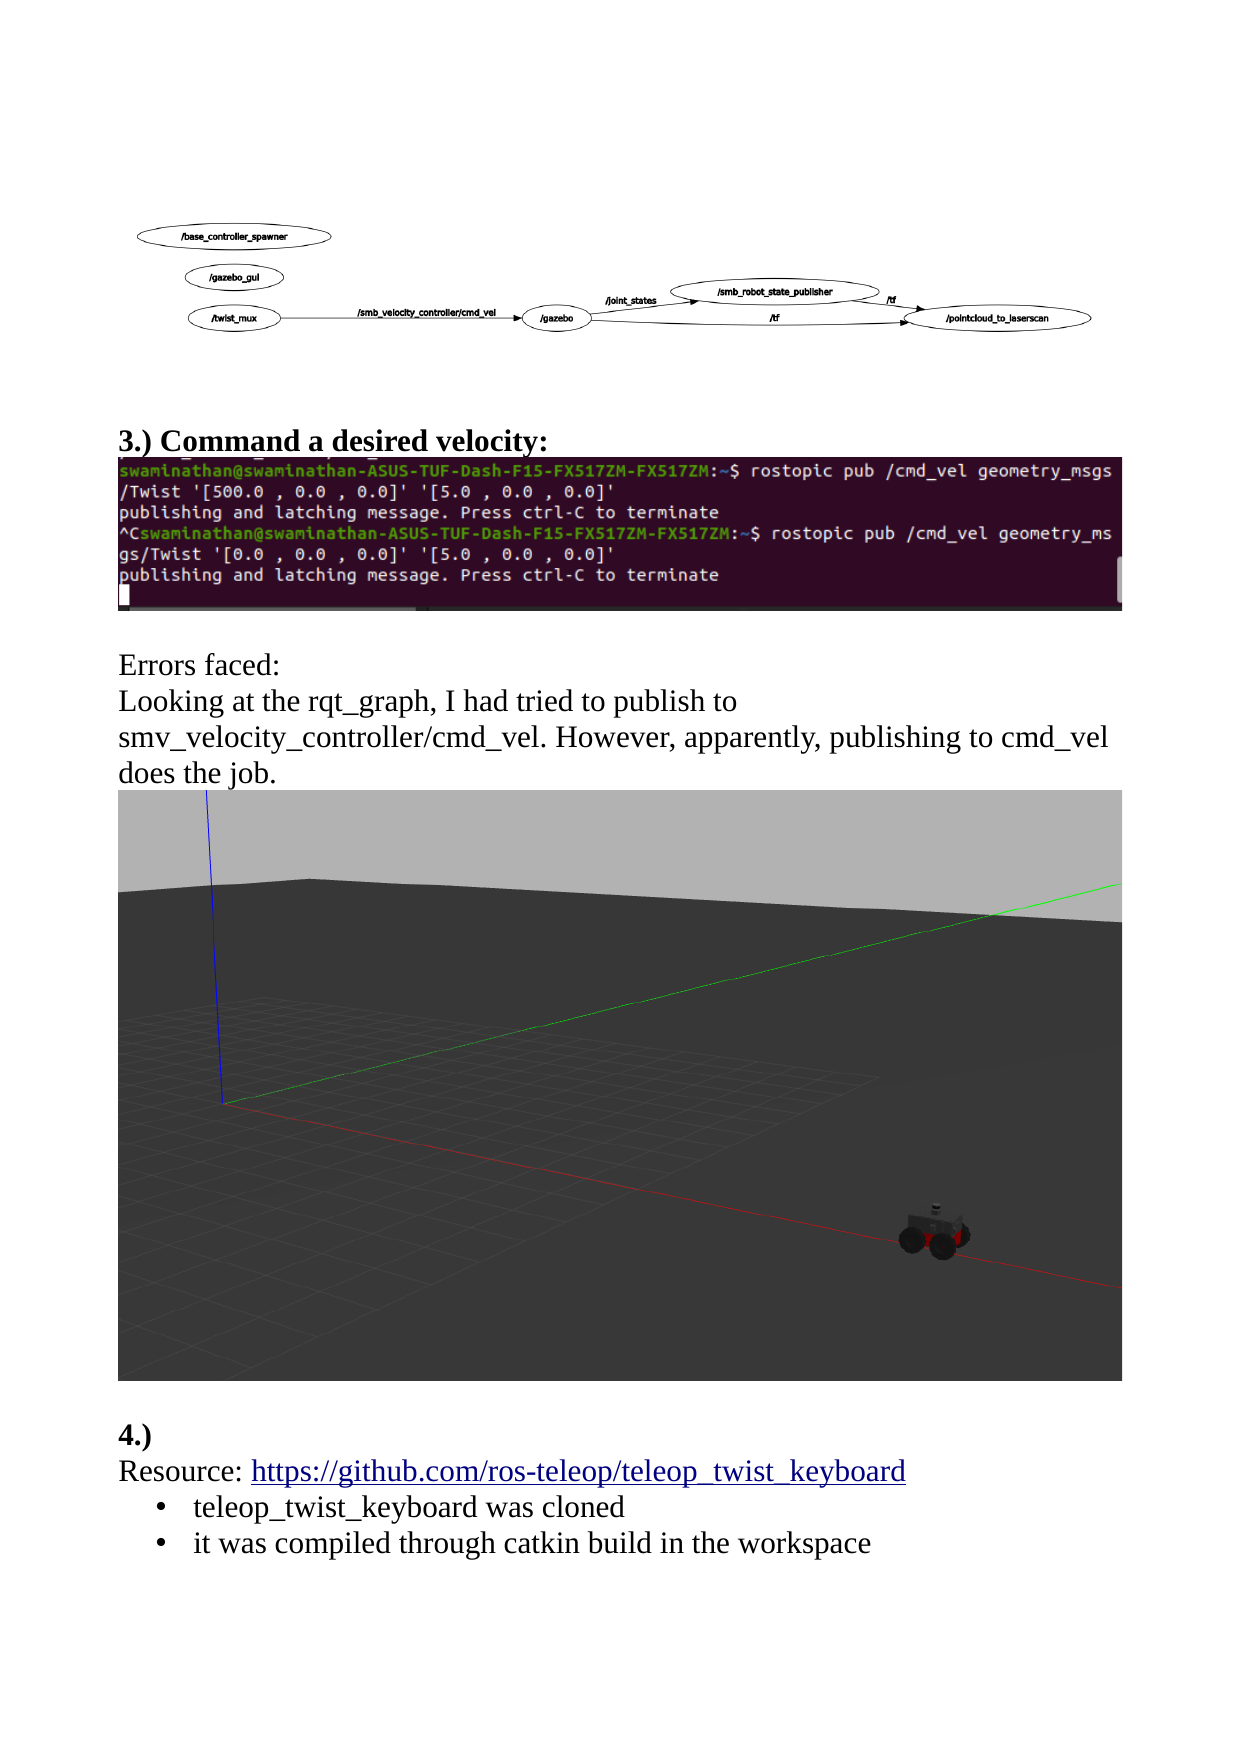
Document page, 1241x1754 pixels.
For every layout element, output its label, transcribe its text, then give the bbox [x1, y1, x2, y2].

list teleop_twist_keyboard was cloned [156, 1488, 1122, 1524]
text Errors faced: [118, 646, 1122, 682]
text 3.) Command a desired velocity: [118, 422, 1122, 457]
picture [118, 118, 1123, 422]
text Resource: https://github.com/ros-teleop/teleop_twist_keyboard [118, 1453, 1122, 1488]
list it was compiled through catkin build in the workspace [156, 1524, 1122, 1560]
picture [118, 457, 1123, 611]
picture [118, 790, 1123, 1381]
text 4.) [118, 1381, 1122, 1453]
text Looking at the rqt_graph, I had tried to publish to smv_velocity_controller/cmd_vel. However, apparently, publishing to cmd_vel does the job. [118, 682, 1122, 790]
